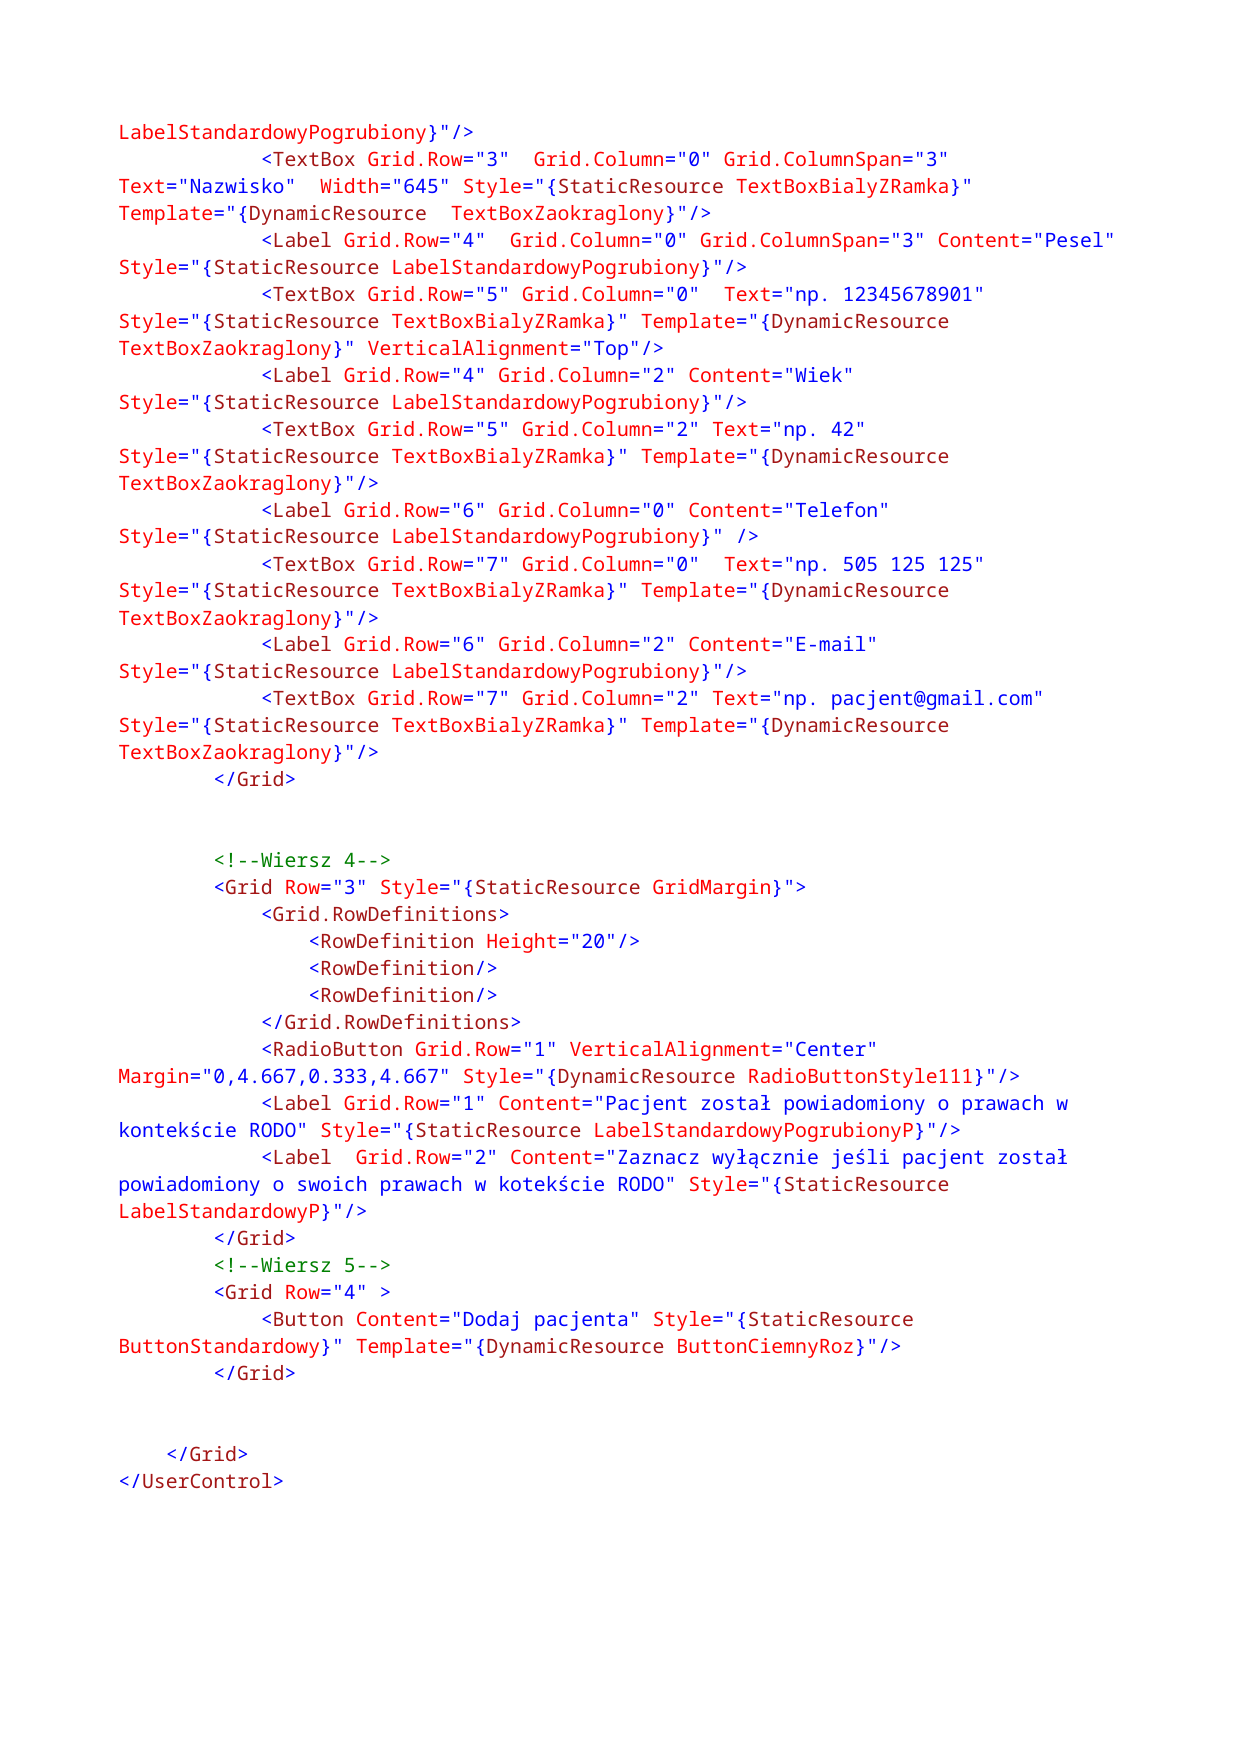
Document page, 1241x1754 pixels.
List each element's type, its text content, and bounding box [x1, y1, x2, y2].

text <Grid Row="3" Style="{StaticResource GridMargin}"> [118, 873, 1122, 901]
text <Label Grid.Row="1" Content="Pacjent został powiadomiony o prawach w kontekście RODO" Style="{StaticResource LabelStandardowyPogrubionyP}"/> [118, 1089, 1122, 1143]
text <Label Grid.Row="6" Grid.Column="0" Content="Telefon" Style="{StaticResource LabelStandardowyPogrubiony}" /> [118, 496, 1122, 550]
text <RowDefinition/> [118, 981, 1122, 1008]
text <Label Grid.Row="4" Grid.Column="2" Content="Wiek" Style="{StaticResource LabelStandardowyPogrubiony}"/> [118, 361, 1122, 415]
text <!--Wiersz 4--> [118, 847, 1122, 873]
text <TextBox Grid.Row="5" Grid.Column="2" Text="np. 42" Style="{StaticResource TextBoxBialyZRamka}" Template="{DynamicResource TextBoxZaokraglony}"/> [118, 415, 1122, 496]
text <Button Content="Dodaj pacjenta" Style="{StaticResource ButtonStandardowy}" Template="{DynamicResource ButtonCiemnyRoz}"/> [118, 1305, 1122, 1359]
text <RadioButton Grid.Row="1" VerticalAlignment="Center" Margin="0,4.667,0.333,4.667" Style="{DynamicResource RadioButtonStyle111}"/> [118, 1035, 1122, 1089]
text </Grid> [118, 766, 1122, 793]
text </UserControl> [118, 1467, 1122, 1494]
text </Grid> [118, 1224, 1122, 1251]
text </Grid> [118, 1359, 1122, 1386]
text <TextBox Grid.Row="7" Grid.Column="0" Text="np. 505 125 125" Style="{StaticResource TextBoxBialyZRamka}" Template="{DynamicResource TextBoxZaokraglony}"/> [118, 550, 1122, 631]
text <Label Grid.Row="2" Content="Zaznacz wyłącznie jeśli pacjent został powiadomiony o swoich prawach w kotekście RODO" Style="{StaticResource LabelStandardowyP}"/> [118, 1143, 1122, 1224]
text <TextBox Grid.Row="3" Grid.Column="0" Grid.ColumnSpan="3" Text="Nazwisko" Width="645" Style="{StaticResource TextBoxBialyZRamka}" Template="{DynamicResource TextBoxZaokraglony}"/> [118, 145, 1122, 226]
text <RowDefinition Height="20"/> [118, 927, 1122, 954]
text <Label Grid.Row="4" Grid.Column="0" Grid.ColumnSpan="3" Content="Pesel" Style="{StaticResource LabelStandardowyPogrubiony}"/> [118, 226, 1122, 280]
text <RowDefinition/> [118, 954, 1122, 981]
text LabelStandardowyPogrubiony}"/> [118, 118, 1122, 145]
text <Grid.RowDefinitions> [118, 901, 1122, 927]
text <Label Grid.Row="6" Grid.Column="2" Content="E-mail" Style="{StaticResource LabelStandardowyPogrubiony}"/> [118, 631, 1122, 685]
text <Grid Row="4" > [118, 1278, 1122, 1305]
text </Grid> [118, 1440, 1122, 1467]
text </Grid.RowDefinitions> [118, 1008, 1122, 1035]
text <TextBox Grid.Row="5" Grid.Column="0" Text="np. 12345678901" Style="{StaticResource TextBoxBialyZRamka}" Template="{DynamicResource TextBoxZaokraglony}" VerticalAlignment="Top"/> [118, 280, 1122, 361]
text <!--Wiersz 5--> [118, 1251, 1122, 1278]
text <TextBox Grid.Row="7" Grid.Column="2" Text="np. pacjent@gmail.com" Style="{StaticResource TextBoxBialyZRamka}" Template="{DynamicResource TextBoxZaokraglony}"/> [118, 685, 1122, 766]
